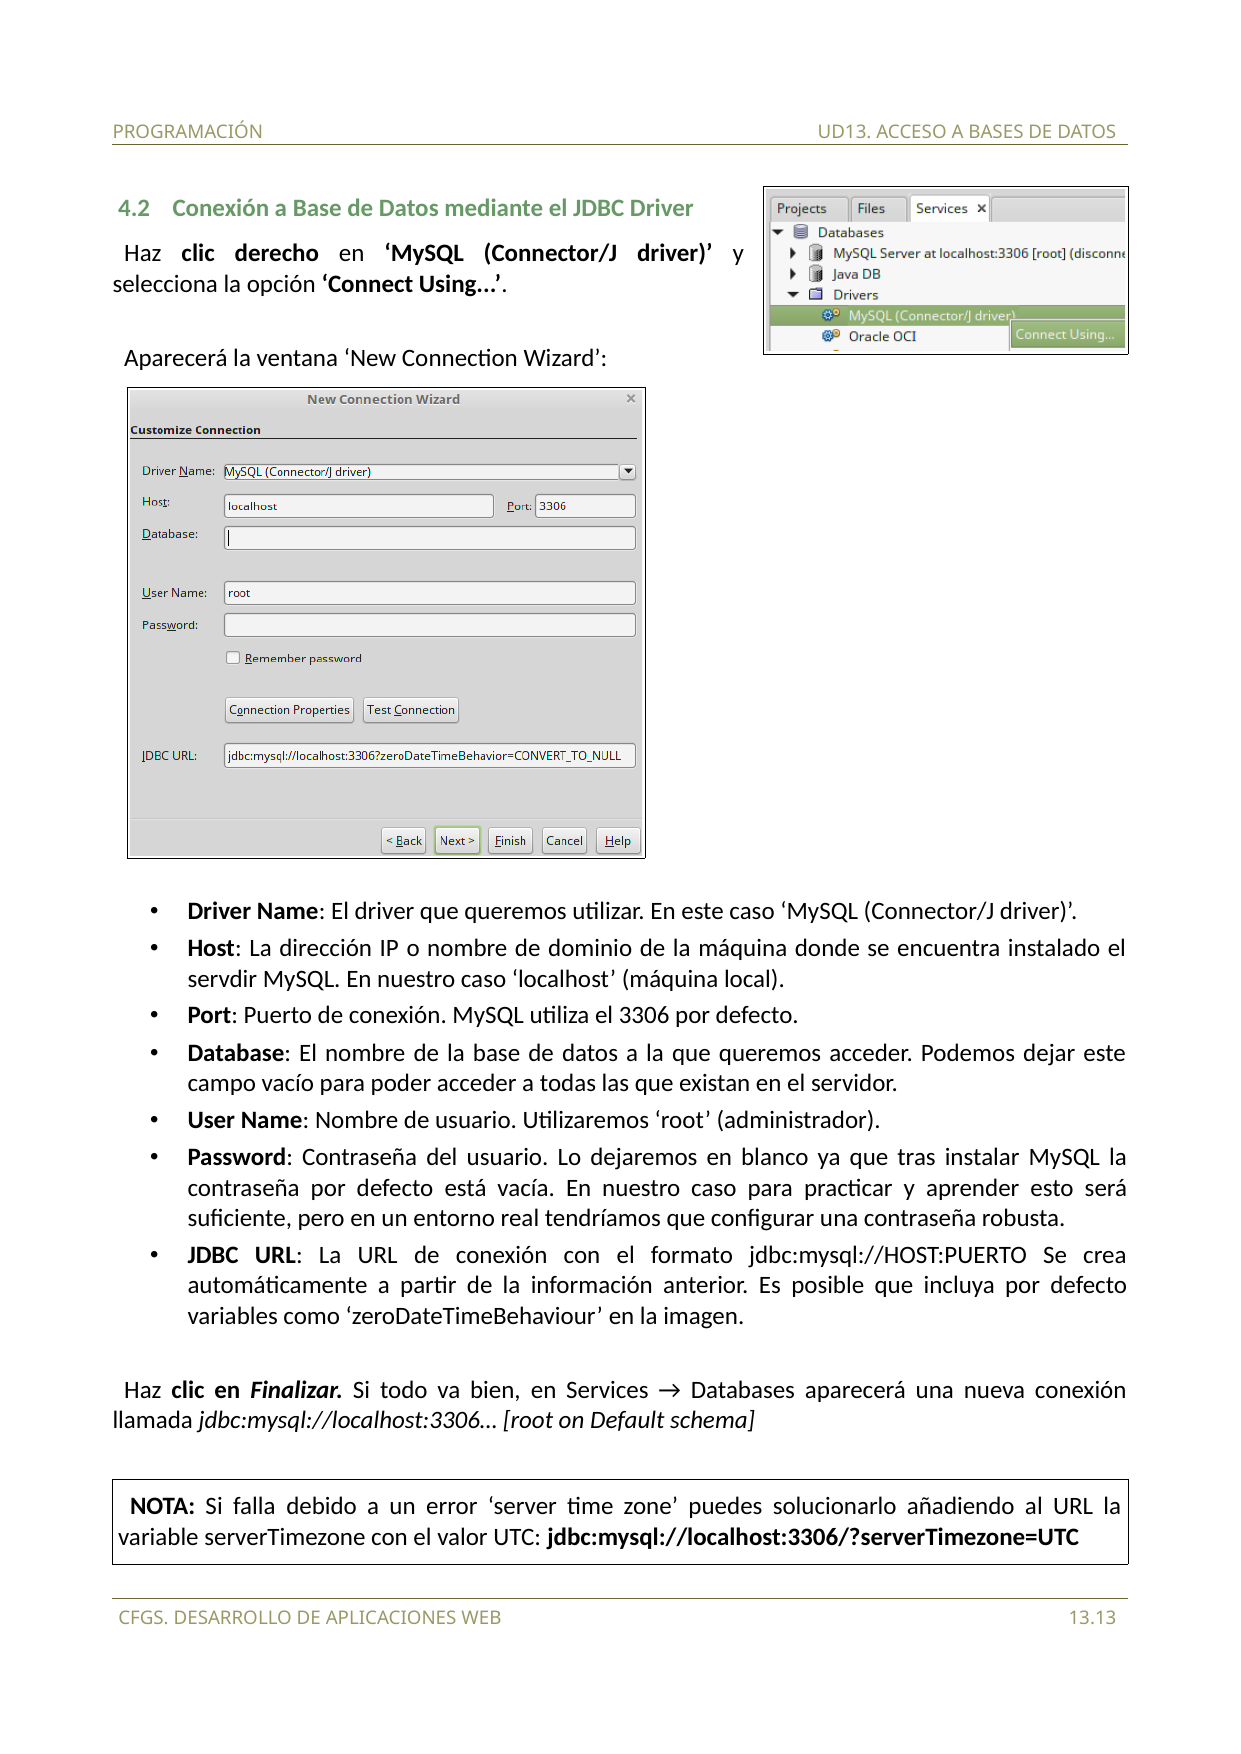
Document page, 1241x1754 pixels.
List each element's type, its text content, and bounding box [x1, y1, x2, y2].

list Port: Puerto de conexión. MySQL utiliza el 3306 por defecto. [150, 1000, 1128, 1030]
list User Name: Nombre de usuario. Utilizaremos ‘root’ (administrador). [150, 1104, 1128, 1135]
text Haz clic en Finalizar. Si todo va bien, en Services → Databases aparecerá una nueva conexión llamada jdbc:mysql://localhost:3306… [root on Default schema] [112, 1374, 1128, 1435]
subtitle Conexión a Base de Datos mediante el JDBC Driver [112, 192, 763, 223]
list JDBC URL: La URL de conexión con el formato jdbc:mysql://HOST:PUERTO Se crea automáticamente a partir de la información anterior. Es posible que incluya por defecto variables como ‘zeroDateTimeBehaviour’ en la imagen. [150, 1239, 1128, 1331]
list Database: El nombre de la base de datos a la que queremos acceder. Podemos dejar este campo vacío para poder acceder a todas las que existan en el servidor. [150, 1037, 1128, 1098]
text Aparecerá la ventana ‘New Connection Wizard’: [112, 342, 1128, 372]
list Driver Name: El driver que queremos utilizar. En este caso ‘MySQL (Connector/J driver)’. [150, 895, 1128, 926]
subtitle [764, 187, 1128, 354]
picture [129, 390, 643, 856]
list Host: La dirección IP o nombre de dominio de la máquina donde se encuentra instalado el servdir MySQL. En nuestro caso ‘localhost’ (máquina local). [150, 932, 1128, 993]
list Password: Contraseña del usuario. Lo dejaremos en blanco ya que tras instalar MySQL la contraseña por defecto está vacía. En nuestro caso para practicar y aprender esto será suficiente, pero en un entorno real tendríamos que configurar una contraseña robusta. [150, 1141, 1128, 1233]
text Haz clic derecho en ‘MySQL (Connector/J driver)’ y selecciona la opción ‘Connect Using...’. [112, 237, 763, 298]
table_header NOTA: Si falla debido a un error ‘server time zone’ puedes solucionarlo añadiendo al URL la variable serverTimezone con el valor UTC: jdbc:mysql://localhost:3306/?serverTimezone=UTC [113, 1480, 1128, 1564]
